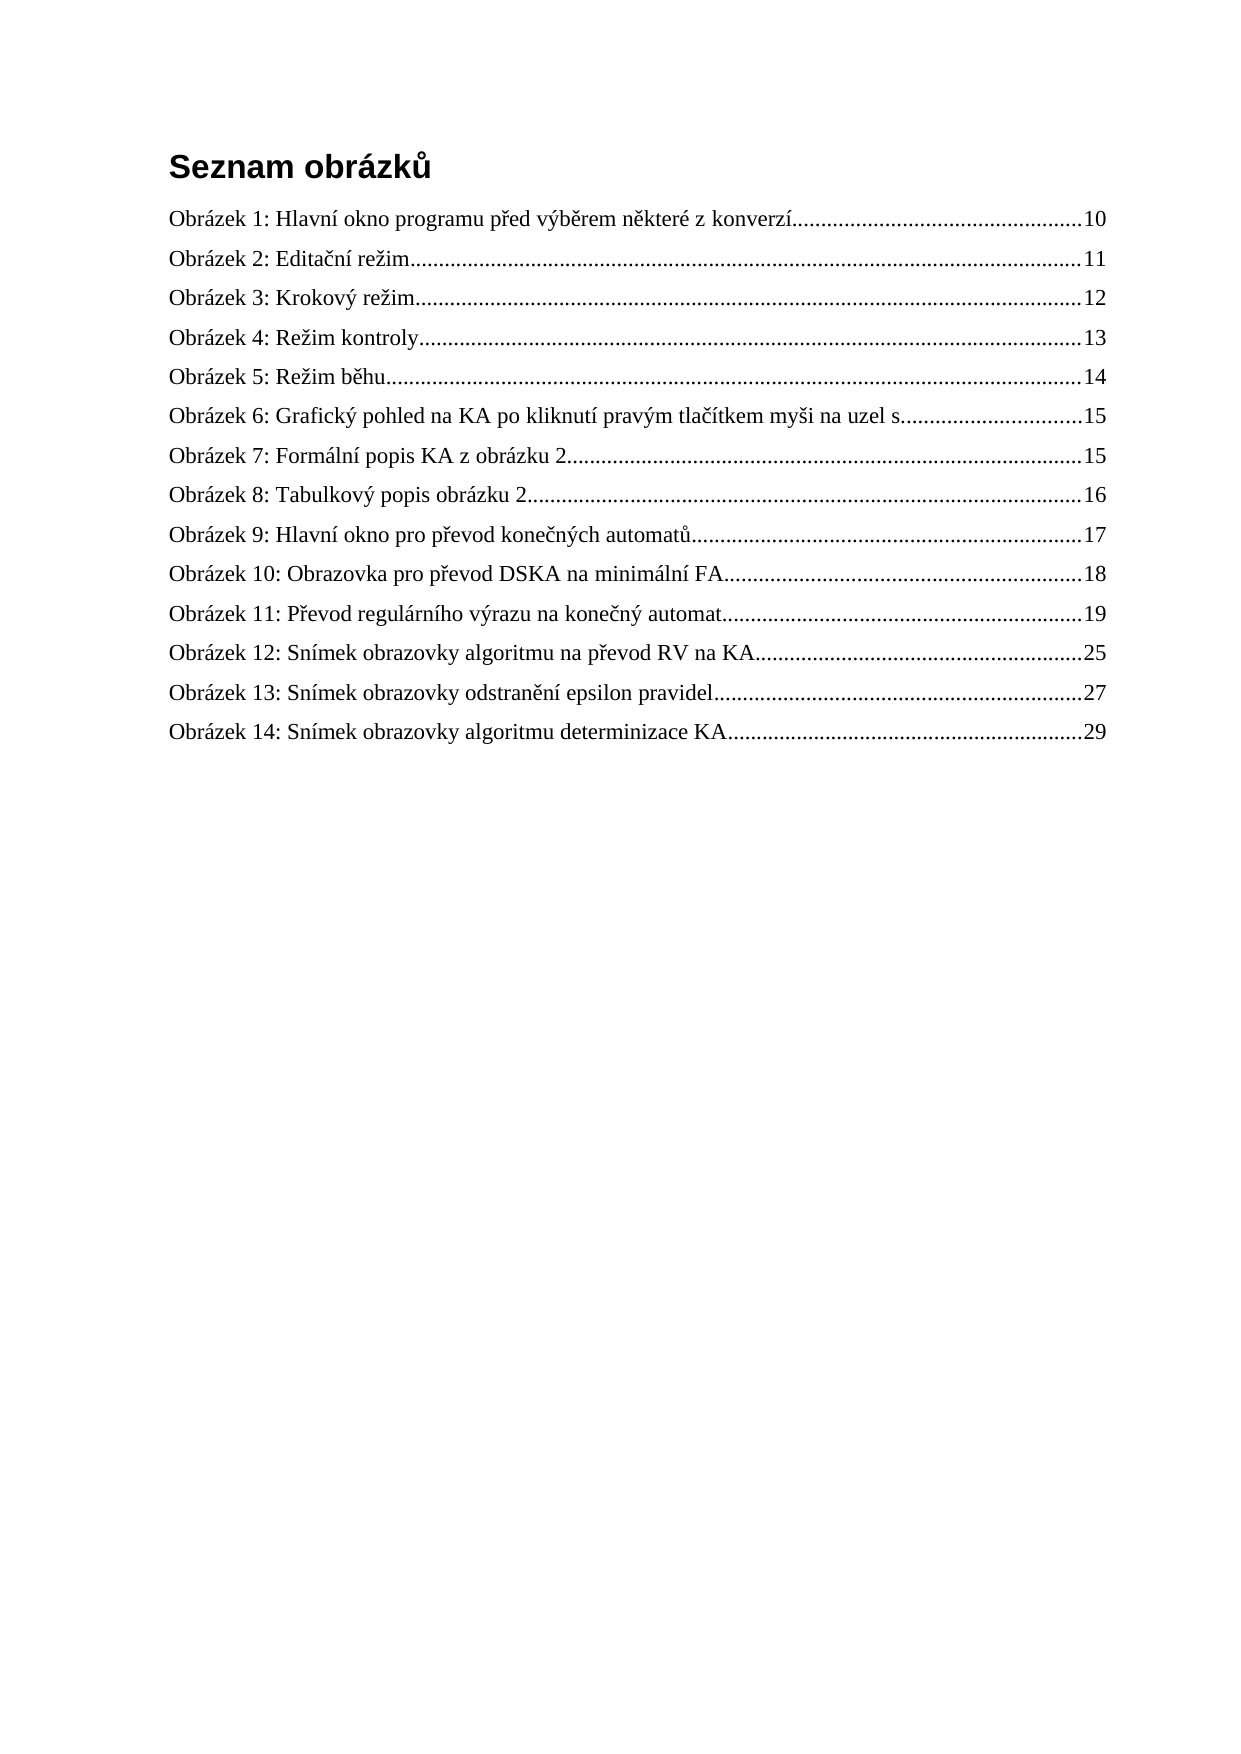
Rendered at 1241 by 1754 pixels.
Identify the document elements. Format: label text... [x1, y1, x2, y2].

text Obrázek 14: Snímek obrazovky algoritmu determinizace KA 29 [169, 718, 1106, 745]
text Obrázek 1: Hlavní okno programu před výběrem některé z konverzí 10 [169, 205, 1106, 232]
text Obrázek 9: Hlavní okno pro převod konečných automatů 17 [169, 521, 1106, 547]
text Obrázek 12: Snímek obrazovky algoritmu na převod RV na KA 25 [169, 639, 1106, 666]
text Obrázek 7: Formální popis KA z obrázku 2 15 [169, 442, 1106, 468]
subtitle Seznam obrázků [169, 148, 1106, 186]
text Obrázek 11: Převod regulárního výrazu na konečný automat 19 [169, 600, 1106, 626]
text Obrázek 6: Grafický pohled na KA po kliknutí pravým tlačítkem myši na uzel s 15 [169, 403, 1106, 429]
text Obrázek 3: Krokový režim 12 [169, 284, 1106, 311]
text Obrázek 4: Režim kontroly 13 [169, 324, 1106, 350]
text Obrázek 8: Tabulkový popis obrázku 2 16 [169, 482, 1106, 508]
text Obrázek 5: Režim běhu 14 [169, 363, 1106, 389]
text Obrázek 2: Editační režim 11 [169, 245, 1106, 271]
text Obrázek 10: Obrazovka pro převod DSKA na minimální FA 18 [169, 561, 1106, 587]
text Obrázek 13: Snímek obrazovky odstranění epsilon pravidel 27 [169, 679, 1106, 705]
